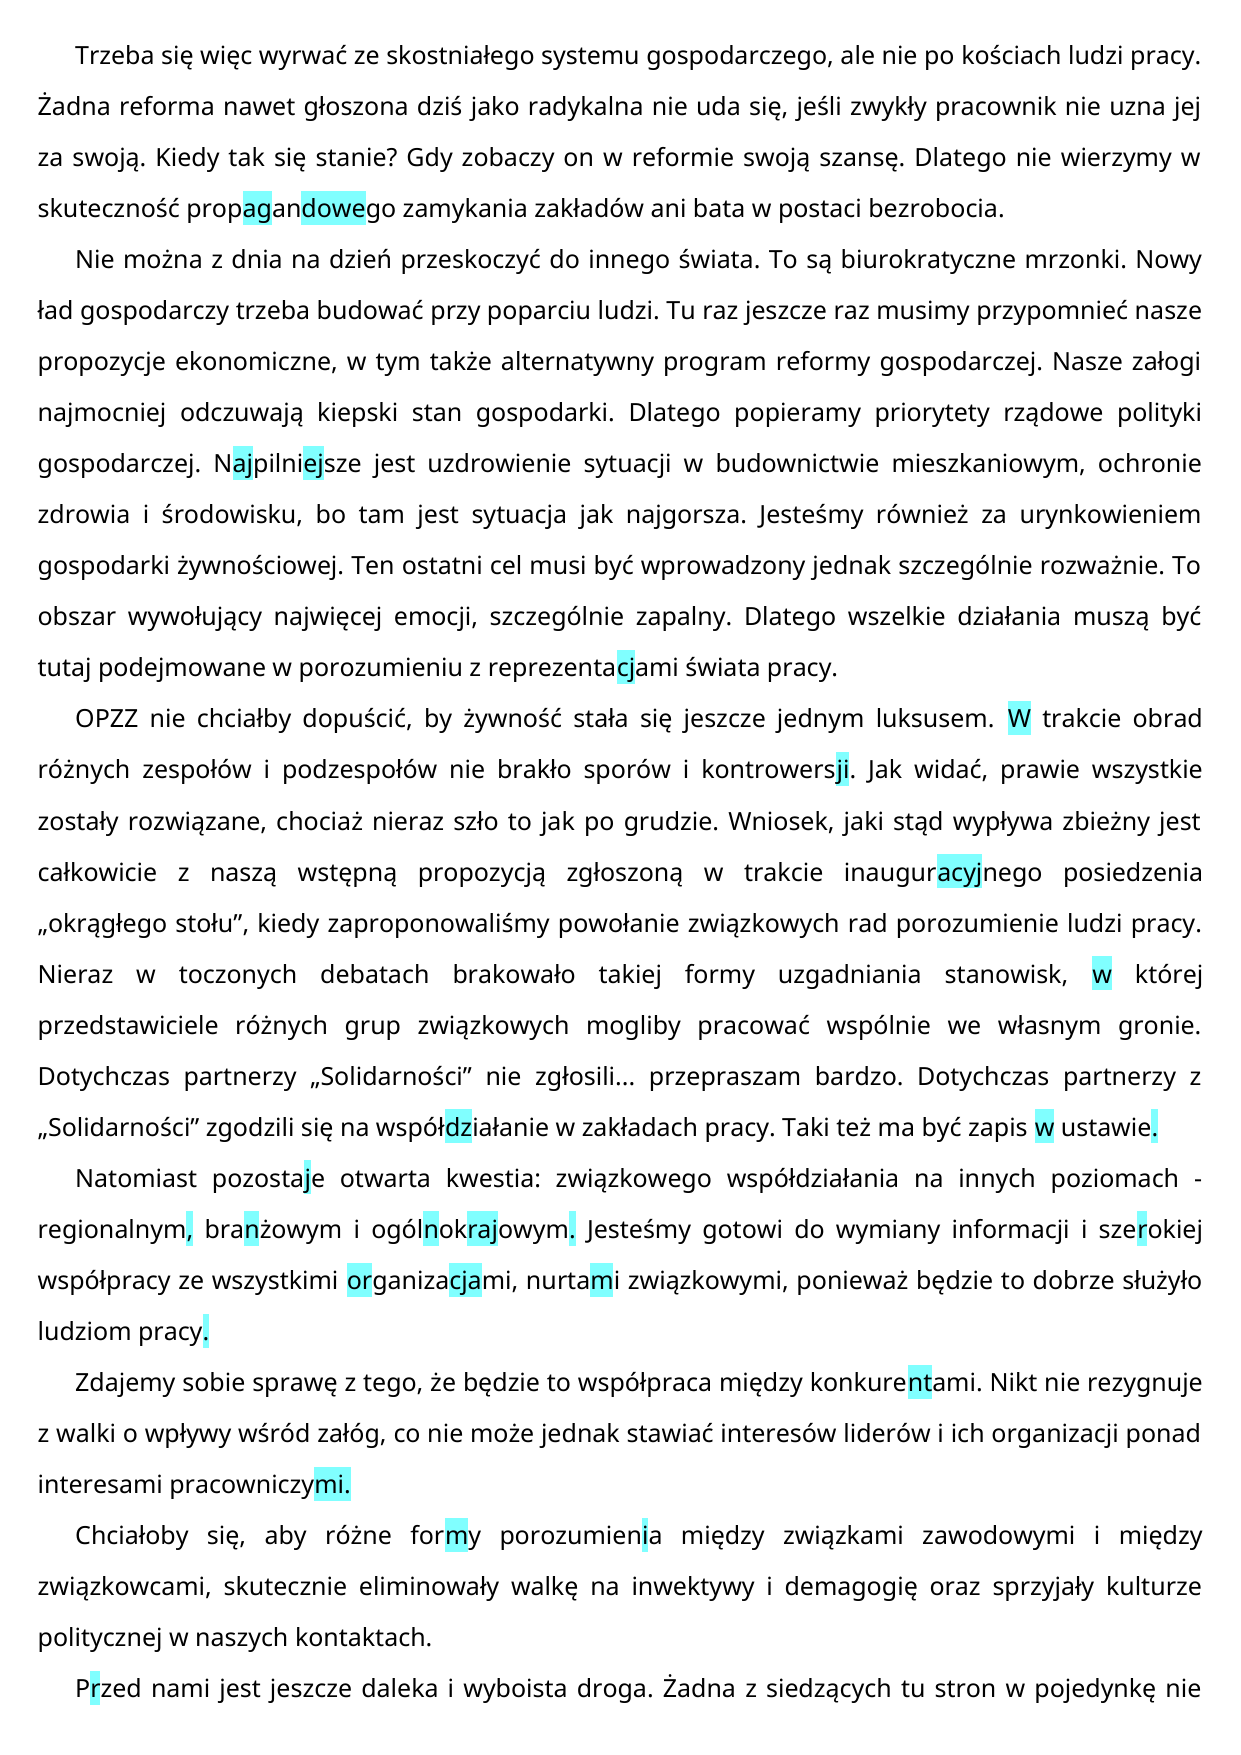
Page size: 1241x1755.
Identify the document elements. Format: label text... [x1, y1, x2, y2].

text Trzeba się więc wyrwać ze skostniałego systemu gospodarczego, ale nie po kościach ludzi pracy. Żadna reforma nawet głoszona dziś jako radykalna nie uda się, jeśli zwykły pracownik nie uzna jej za swoją. Kiedy tak się stanie? Gdy zobaczy on w reformie swoją szansę. Dlatego nie wierzymy w skuteczność propagandowego zamykania zakładów ani bata w postaci bezrobocia. [37, 37, 1203, 225]
text Chciałoby się, aby różne formy porozumienia między związkami zawodowymi i między związkowcami, skutecznie eliminowały walkę na inwektywy i demagogię oraz sprzyjały kulturze politycznej w naszych kontaktach. [37, 1518, 1203, 1654]
text Przed nami jest jeszcze daleka i wyboista droga. Żadna z siedzących tu stron w pojedynkę nie [37, 1671, 1203, 1705]
text Zdajemy sobie sprawę z tego, że będzie to współpraca między konkurentami. Nikt nie rezygnuje z walki o wpływy wśród załóg, co nie może jednak stawiać interesów liderów i ich organizacji ponad interesami pracowniczymi. [37, 1364, 1203, 1501]
text Nie można z dnia na dzień przeskoczyć do innego świata. To są biurokratyczne mrzonki. Nowy ład gospodarczy trzeba budować przy poparciu ludzi. Tu raz jeszcze raz musimy przypomnieć nasze propozycje ekonomiczne, w tym także alternatywny program reformy gospodarczej. Nasze załogi najmocniej odczuwają kiepski stan gospodarki. Dlatego popieramy priorytety rządowe polityki gospodarczej. Najpilniejsze jest uzdrowienie sytuacji w budownictwie mieszkaniowym, ochronie zdrowia i środowisku, bo tam jest sytuacja jak najgorsza. Jesteśmy również za urynkowieniem gospodarki żywnościowej. Ten ostatni cel musi być wprowadzony jednak szczególnie rozważnie. To obszar wywołujący najwięcej emocji, szczególnie zapalny. Dlatego wszelkie działania muszą być tutaj podejmowane w porozumieniu z reprezentacjami świata pracy. [37, 242, 1203, 684]
text OPZZ nie chciałby dopuścić, by żywność stała się jeszcze jednym luksusem. W trakcie obrad różnych zespołów i podzespołów nie brakło sporów i kontrowersji. Jak widać, prawie wszystkie zostały rozwiązane, chociaż nieraz szło to jak po grudzie. Wniosek, jaki stąd wypływa zbieżny jest całkowicie z naszą wstępną propozycją zgłoszoną w trakcie inauguracyjnego posiedzenia „okrągłego stołu”, kiedy zaproponowaliśmy powołanie związkowych rad porozumienie ludzi pracy. Nieraz w toczonych debatach brakowało takiej formy uzgadniania stanowisk, w której przedstawiciele różnych grup związkowych mogliby pracować wspólnie we własnym gronie. Dotychczas partnerzy „Solidarności” nie zgłosili... przepraszam bardzo. Dotychczas partnerzy z „Solidarności” zgodzili się na współdziałanie w zakładach pracy. Taki też ma być zapis w ustawie. [37, 701, 1203, 1143]
text Natomiast pozostaje otwarta kwestia: związkowego współdziałania na innych poziomach - regionalnym, branżowym i ogólnokrajowym. Jesteśmy gotowi do wymiany informacji i szerokiej współpracy ze wszystkimi organizacjami, nurtami związkowymi, ponieważ będzie to dobrze służyło ludziom pracy. [37, 1160, 1203, 1348]
